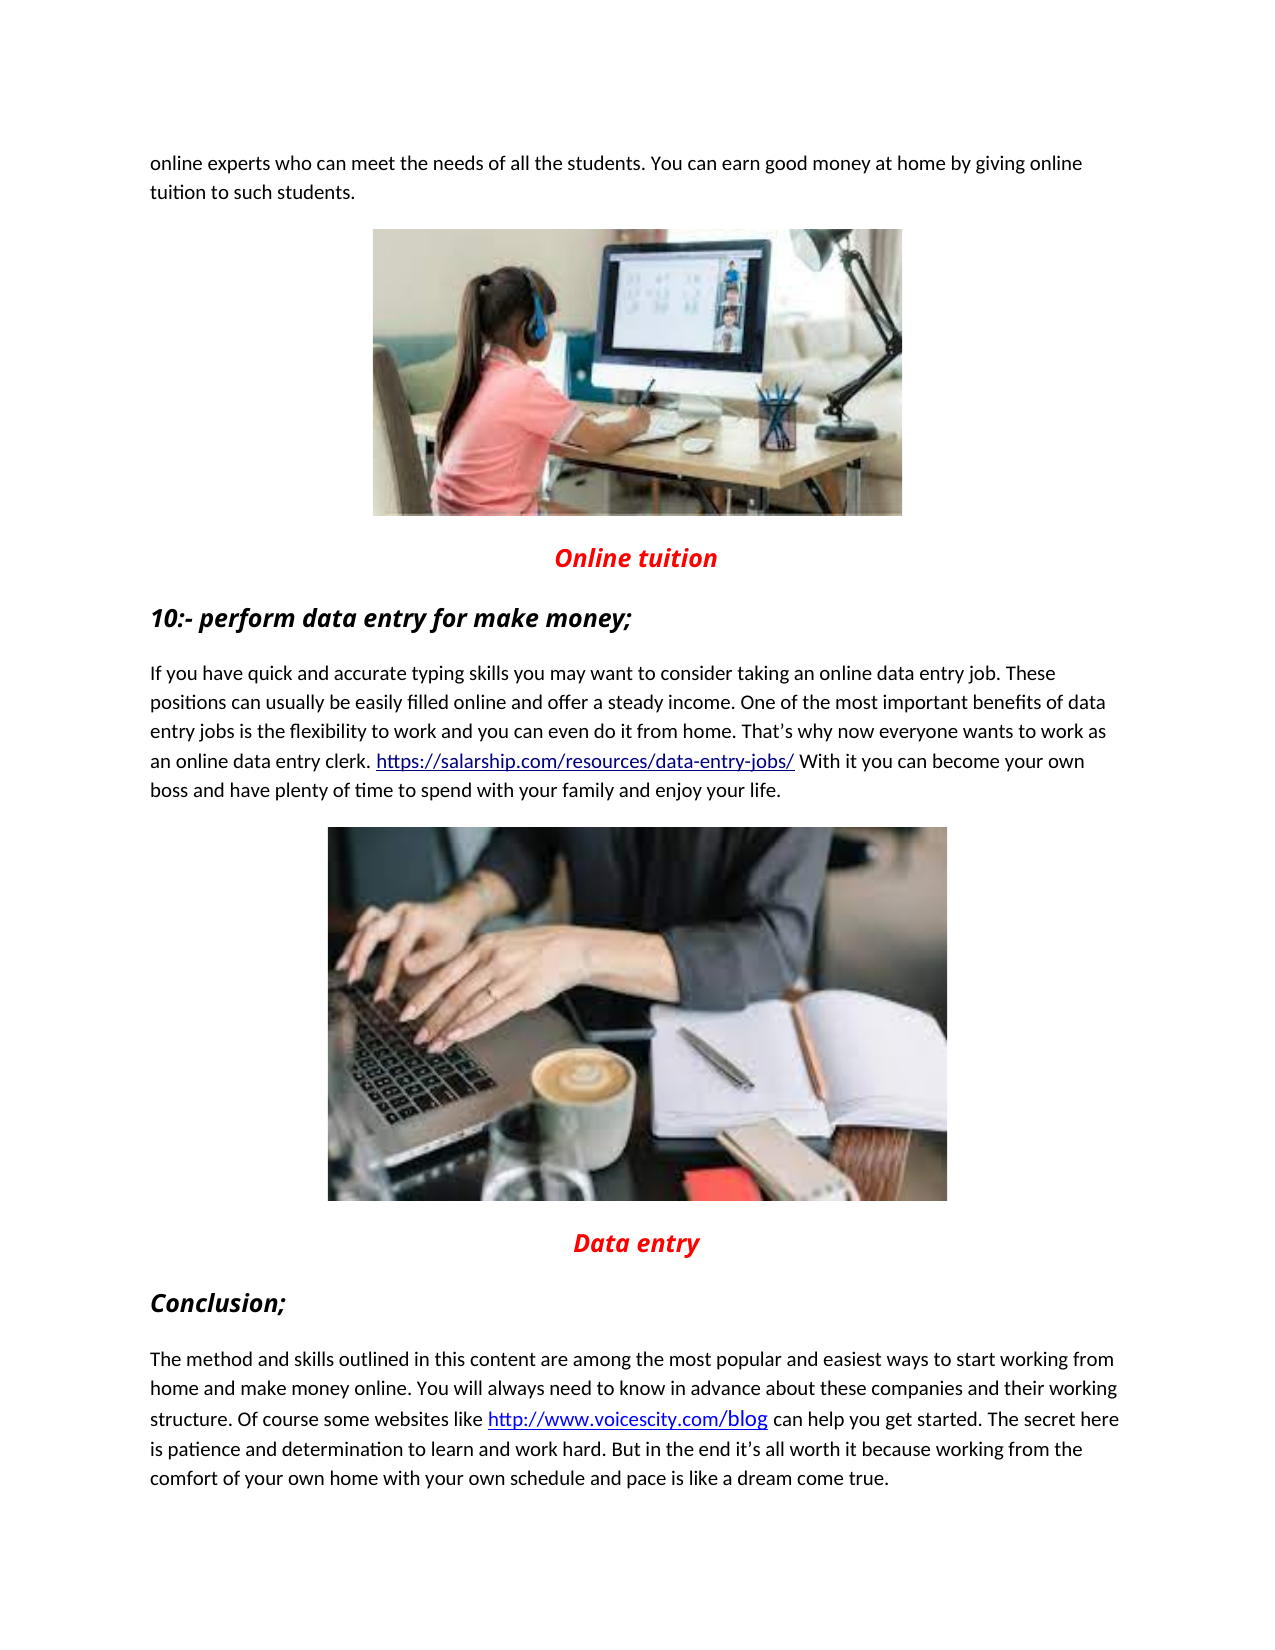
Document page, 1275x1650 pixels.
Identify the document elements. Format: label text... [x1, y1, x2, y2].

text Online tuition [150, 540, 1125, 574]
text Data entry [150, 1226, 1125, 1260]
text Conclusion; [150, 1286, 1125, 1320]
text online experts who can meet the needs of all the students. You can earn good money at home by giving online tuition to such students. [150, 150, 1125, 204]
text If you have quick and accurate typing skills you may want to consider taking an online data entry job. These positions can usually be easily filled online and offer a steady income. One of the most important benefits of data entry jobs is the flexibility to work and you can even do it from home. That’s why now everyone wants to work as an online data entry clerk. https://salarship.com/resources/data-entry-jobs/ With it you can become your own boss and have plenty of time to spend with your family and enjoy your life. [150, 660, 1125, 802]
text 10:- perform data entry for make money; [150, 600, 1125, 634]
text The method and skills outlined in this content are among the most popular and easiest ways to start working from home and make money online. You will always need to know in advance about these companies and their working structure. Of course some websites like http://www.voicescity.com/blog can help you get started. The secret here is patience and determination to learn and work hard. But in the end it’s all worth it because working from the comfort of your own home with your own schedule and pace is like a dream come true. [150, 1346, 1125, 1491]
